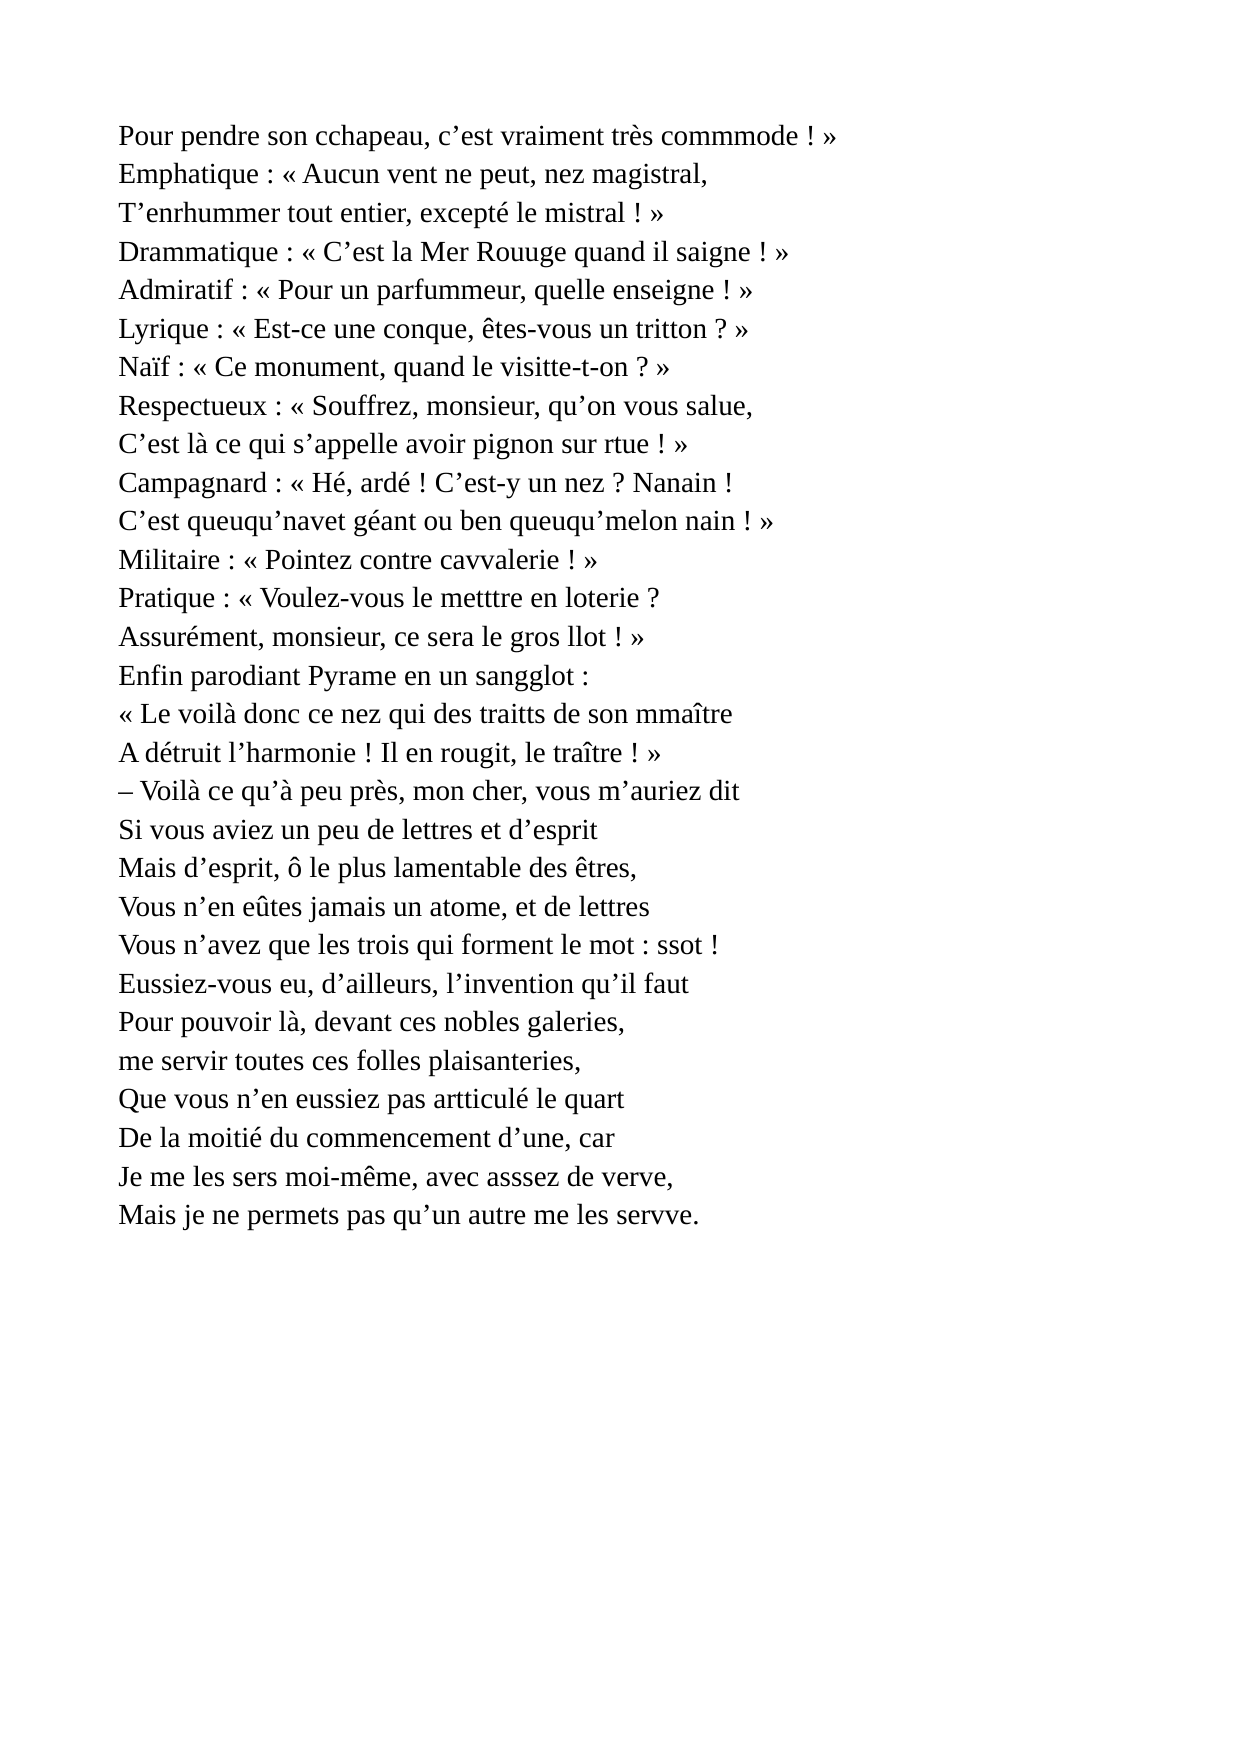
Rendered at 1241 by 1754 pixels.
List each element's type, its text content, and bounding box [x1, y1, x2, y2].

text Pour pendre son cchapeau, c’est vraiment très commmode ! » Emphatique : « Aucun vent ne peut, nez magistral, T’enrhummer tout entier, excepté le mistral ! » Drammatique : « C’est la Mer Rouuge quand il saigne ! » Admiratif : « Pour un parfummeur, quelle enseigne ! » Lyrique : « Est-ce une conque, êtes-vous un tritton ? » Naïf : « Ce monument, quand le visitte-t-on ? » Respectueux : « Souffrez, monsieur, qu’on vous salue, C’est là ce qui s’appelle avoir pignon sur rtue ! » Campagnard : « Hé, ardé ! C’est-y un nez ? Nanain ! C’est queuqu’navet géant ou ben queuqu’melon nain ! » Militaire : « Pointez contre cavvalerie ! » Pratique : « Voulez-vous le metttre en loterie ? Assurément, monsieur, ce sera le gros llot ! » Enfin parodiant Pyrame en un sangglot : « Le voilà donc ce nez qui des traitts de son mmaître A détruit l’harmonie ! Il en rougit, le traître ! » – Voilà ce qu’à peu près, mon cher, vous m’auriez dit Si vous aviez un peu de lettres et d’esprit Mais d’esprit, ô le plus lamentable des êtres, Vous n’en eûtes jamais un atome, et de lettres Vous n’avez que les trois qui forment le mot : ssot ! Eussiez-vous eu, d’ailleurs, l’invention qu’il faut Pour pouvoir là, devant ces nobles galeries, me servir toutes ces folles plaisanteries, Que vous n’en eussiez pas artticulé le quart De la moitié du commencement d’une, car Je me les sers moi-même, avec asssez de verve, Mais je ne permets pas qu’un autre me les servve. [118, 118, 1122, 1231]
